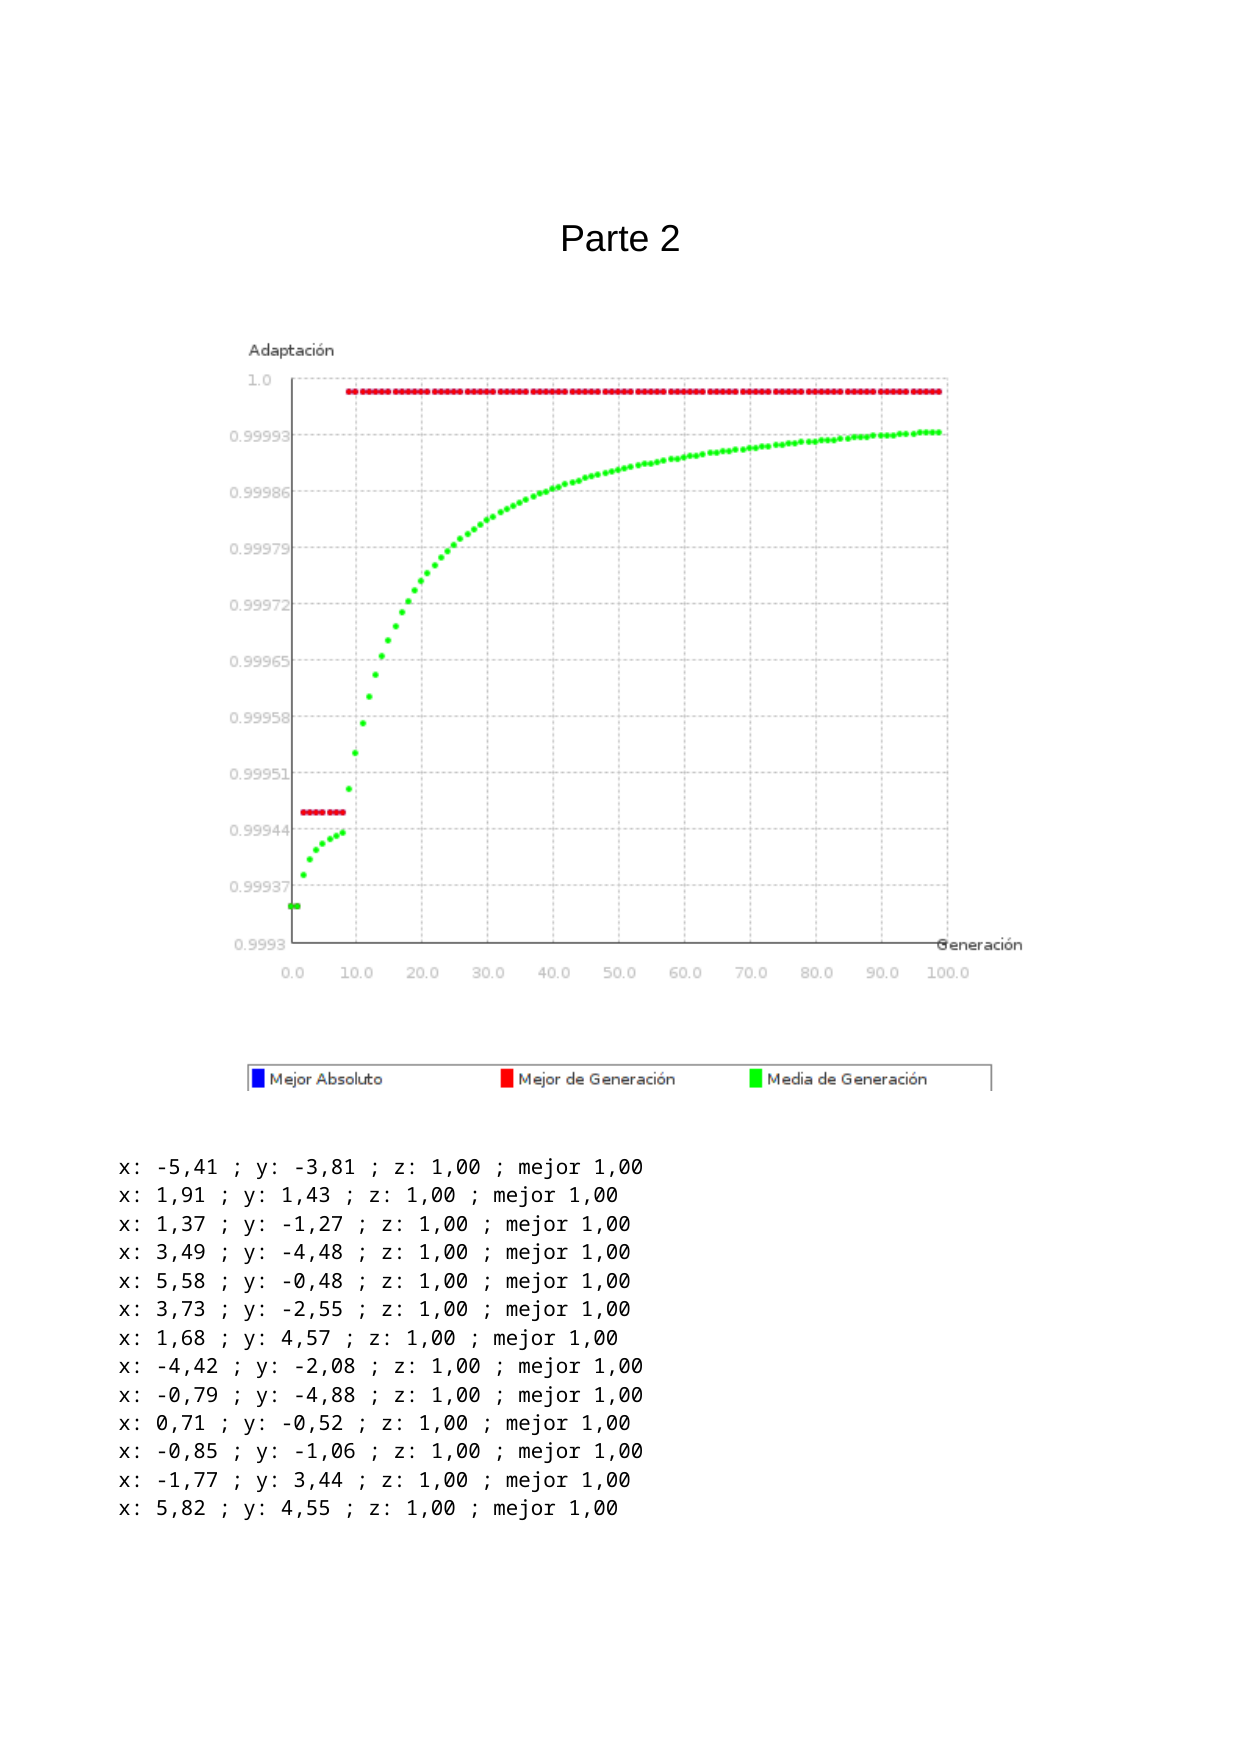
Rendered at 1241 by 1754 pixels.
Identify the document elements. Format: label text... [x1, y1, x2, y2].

text x: -0,85 ; y: -1,06 ; z: 1,00 ; mejor 1,00 [118, 1437, 1122, 1465]
text x: -1,77 ; y: 3,44 ; z: 1,00 ; mejor 1,00 [118, 1465, 1122, 1493]
text x: 0,71 ; y: -0,52 ; z: 1,00 ; mejor 1,00 [118, 1408, 1122, 1437]
text x: 3,49 ; y: -4,48 ; z: 1,00 ; mejor 1,00 [118, 1237, 1122, 1266]
subtitle Parte 2 [118, 216, 1122, 1091]
text x: 1,91 ; y: 1,43 ; z: 1,00 ; mejor 1,00 [118, 1181, 1122, 1209]
text x: 5,82 ; y: 4,55 ; z: 1,00 ; mejor 1,00 [118, 1493, 1122, 1522]
text x: -0,79 ; y: -4,88 ; z: 1,00 ; mejor 1,00 [118, 1380, 1122, 1408]
text x: 3,73 ; y: -2,55 ; z: 1,00 ; mejor 1,00 [118, 1294, 1122, 1323]
text x: -5,41 ; y: -3,81 ; z: 1,00 ; mejor 1,00 [118, 1152, 1122, 1181]
text x: 5,58 ; y: -0,48 ; z: 1,00 ; mejor 1,00 [118, 1266, 1122, 1294]
text x: -4,42 ; y: -2,08 ; z: 1,00 ; mejor 1,00 [118, 1351, 1122, 1380]
text x: 1,37 ; y: -1,27 ; z: 1,00 ; mejor 1,00 [118, 1209, 1122, 1237]
picture [160, 259, 1080, 1091]
text x: 1,68 ; y: 4,57 ; z: 1,00 ; mejor 1,00 [118, 1323, 1122, 1351]
